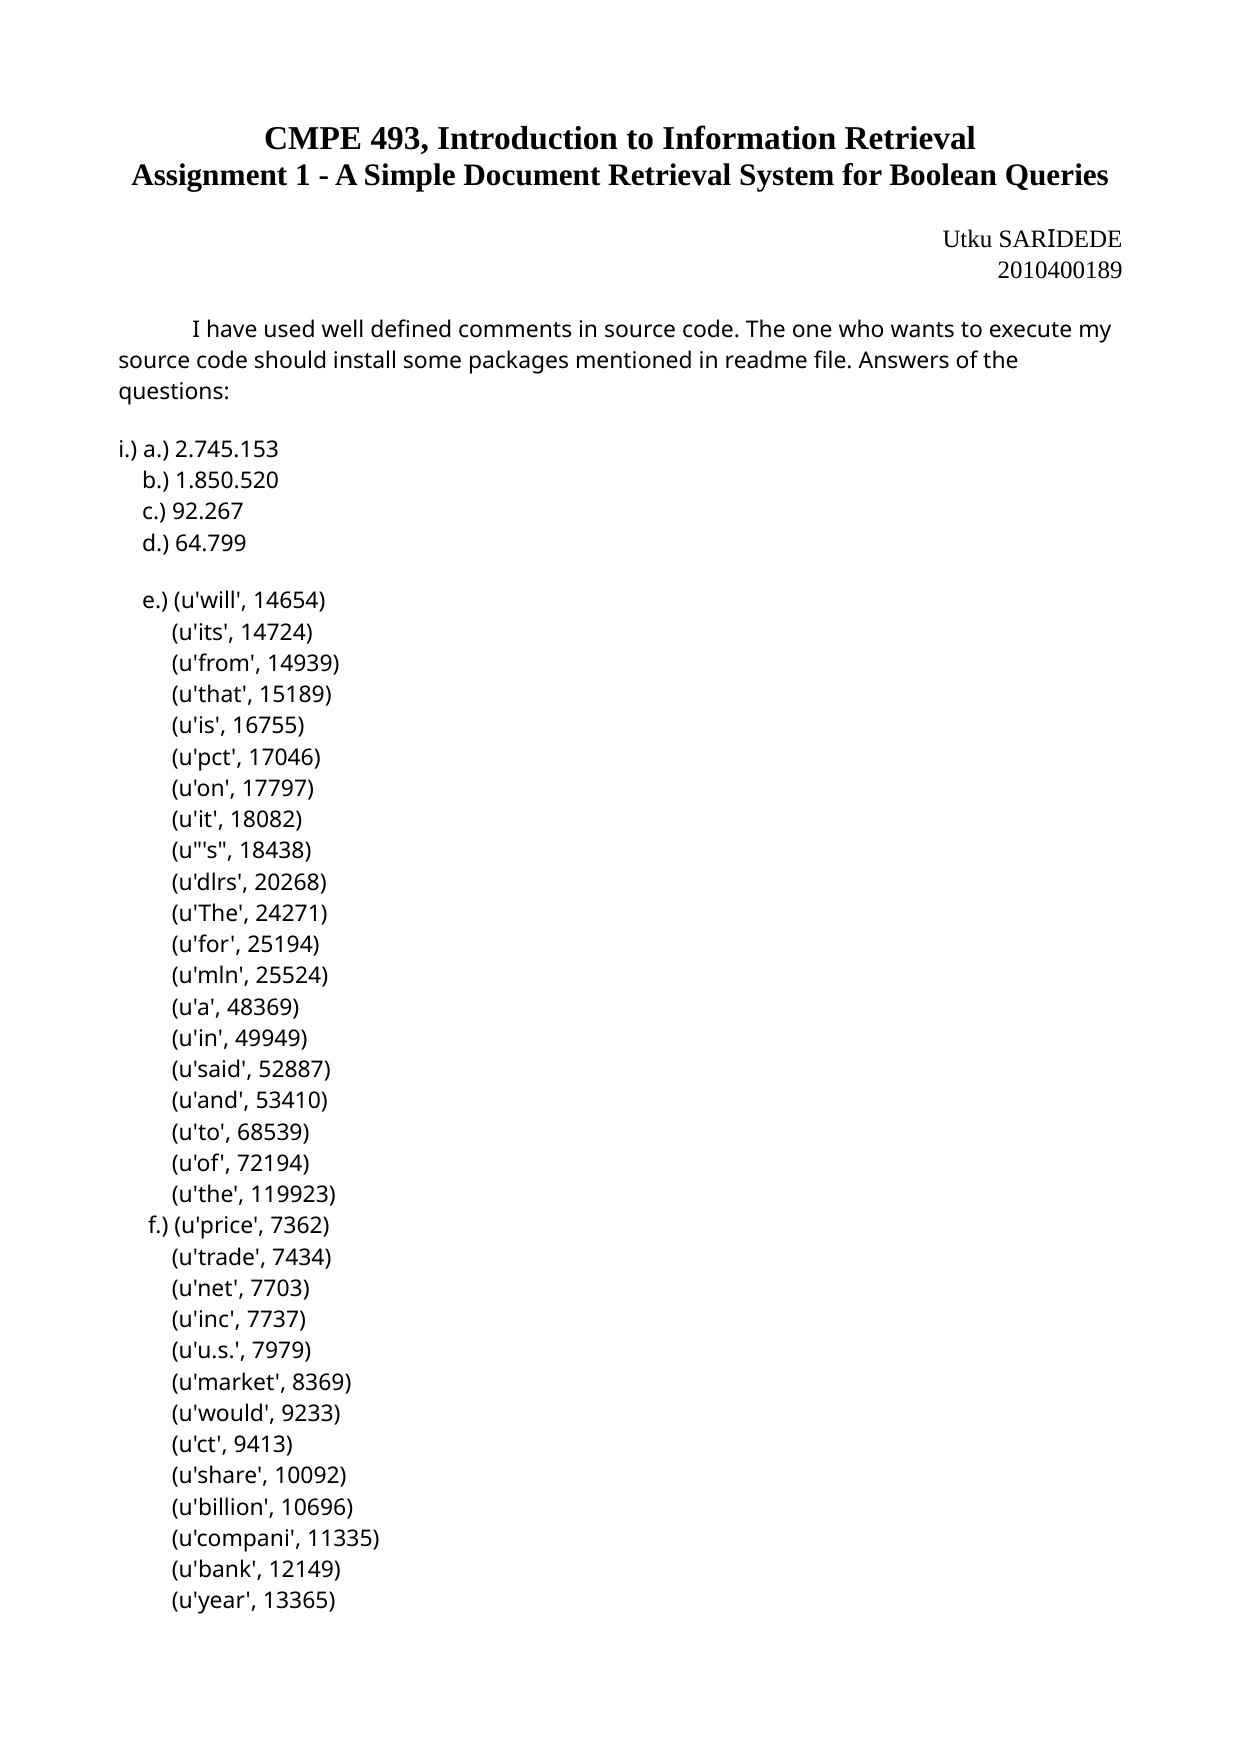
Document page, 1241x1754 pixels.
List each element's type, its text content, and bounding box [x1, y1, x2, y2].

text (u'a', 48369) [118, 990, 1122, 1022]
text b.) 1.850.520 [118, 464, 1122, 495]
text (u'is', 16755) [118, 709, 1122, 740]
text (u'dlrs', 20268) [118, 865, 1122, 897]
text (u'trade', 7434) [118, 1240, 1122, 1272]
text (u'said', 52887) [118, 1053, 1122, 1084]
text I have used well defined comments in source code. The one who wants to execute my source code should install some packages mentioned in readme file. Answers of the questions: [118, 313, 1122, 406]
text (u'would', 9233) [118, 1397, 1122, 1428]
text (u'on', 17797) [118, 772, 1122, 803]
text f.) (u'price', 7362) [118, 1209, 1122, 1240]
text (u'the', 119923) [118, 1178, 1122, 1209]
text (u'it', 18082) [118, 803, 1122, 834]
text Assignment 1 - A Simple Document Retrieval System for Boolean Queries [118, 156, 1122, 192]
text (u'that', 15189) [118, 678, 1122, 709]
text (u'market', 8369) [118, 1365, 1122, 1397]
text (u'for', 25194) [118, 928, 1122, 959]
text (u'from', 14939) [118, 647, 1122, 678]
text (u'bank', 12149) [118, 1553, 1122, 1584]
text (u'its', 14724) [118, 615, 1122, 647]
text (u'in', 49949) [118, 1022, 1122, 1053]
text (u'ct', 9413) [118, 1428, 1122, 1459]
text (u'pct', 17046) [118, 740, 1122, 772]
text Utku SARIDEDE [118, 221, 1122, 255]
text (u'inc', 7737) [118, 1303, 1122, 1334]
text d.) 64.799 [118, 527, 1122, 558]
text c.) 92.267 [118, 495, 1122, 527]
text (u'year', 13365) [118, 1584, 1122, 1615]
text (u'compani', 11335) [118, 1522, 1122, 1553]
text i.) a.) 2.745.153 [118, 433, 1122, 464]
text (u'of', 72194) [118, 1147, 1122, 1178]
text (u'The', 24271) [118, 897, 1122, 928]
text (u'to', 68539) [118, 1115, 1122, 1147]
text (u'net', 7703) [118, 1272, 1122, 1303]
text (u'billion', 10696) [118, 1490, 1122, 1522]
text (u'u.s.', 7979) [118, 1334, 1122, 1365]
text 2010400189 [118, 255, 1122, 284]
text CMPE 493, Introduction to Information Retrieval [118, 118, 1122, 156]
text (u'and', 53410) [118, 1084, 1122, 1115]
text e.) (u'will', 14654) [118, 584, 1122, 615]
text (u'share', 10092) [118, 1459, 1122, 1490]
text (u'mln', 25524) [118, 959, 1122, 990]
text (u"'s", 18438) [118, 834, 1122, 865]
